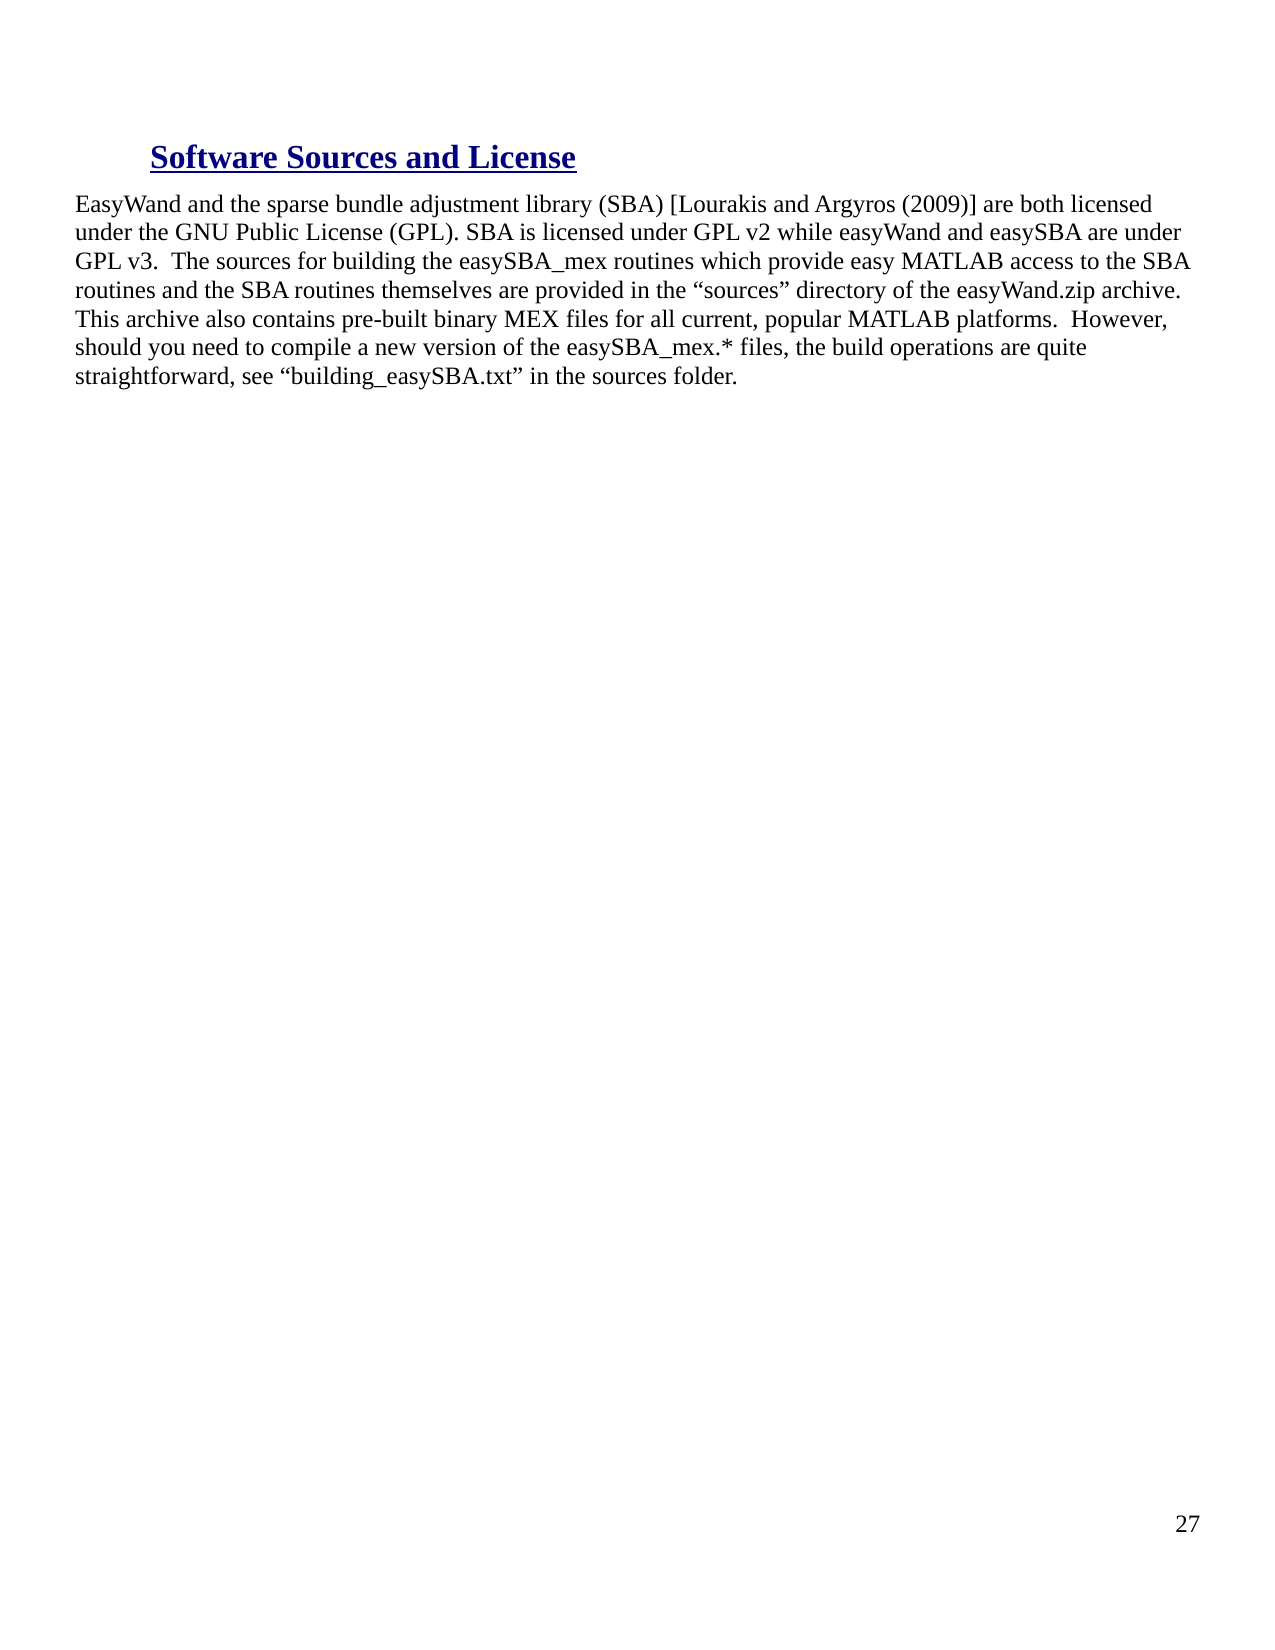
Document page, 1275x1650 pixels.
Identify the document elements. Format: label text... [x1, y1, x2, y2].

subtitle Software Sources and License [112, 137, 1200, 176]
text EasyWand and the sparse bundle adjustment library (SBA) [Lourakis and Argyros (2009)] are both licensed under the GNU Public License (GPL). SBA is licensed under GPL v2 while easyWand and easySBA are under GPL v3. The sources for building the easySBA_mex routines which provide easy MATLAB access to the SBA routines and the SBA routines themselves are provided in the “sources” directory of the easyWand.zip archive. This archive also contains pre-built binary MEX files for all current, popular MATLAB platforms. However, should you need to compile a new version of the easySBA_mex.* files, the build operations are quite straightforward, see “building_easySBA.txt” in the sources folder. [75, 189, 1200, 390]
